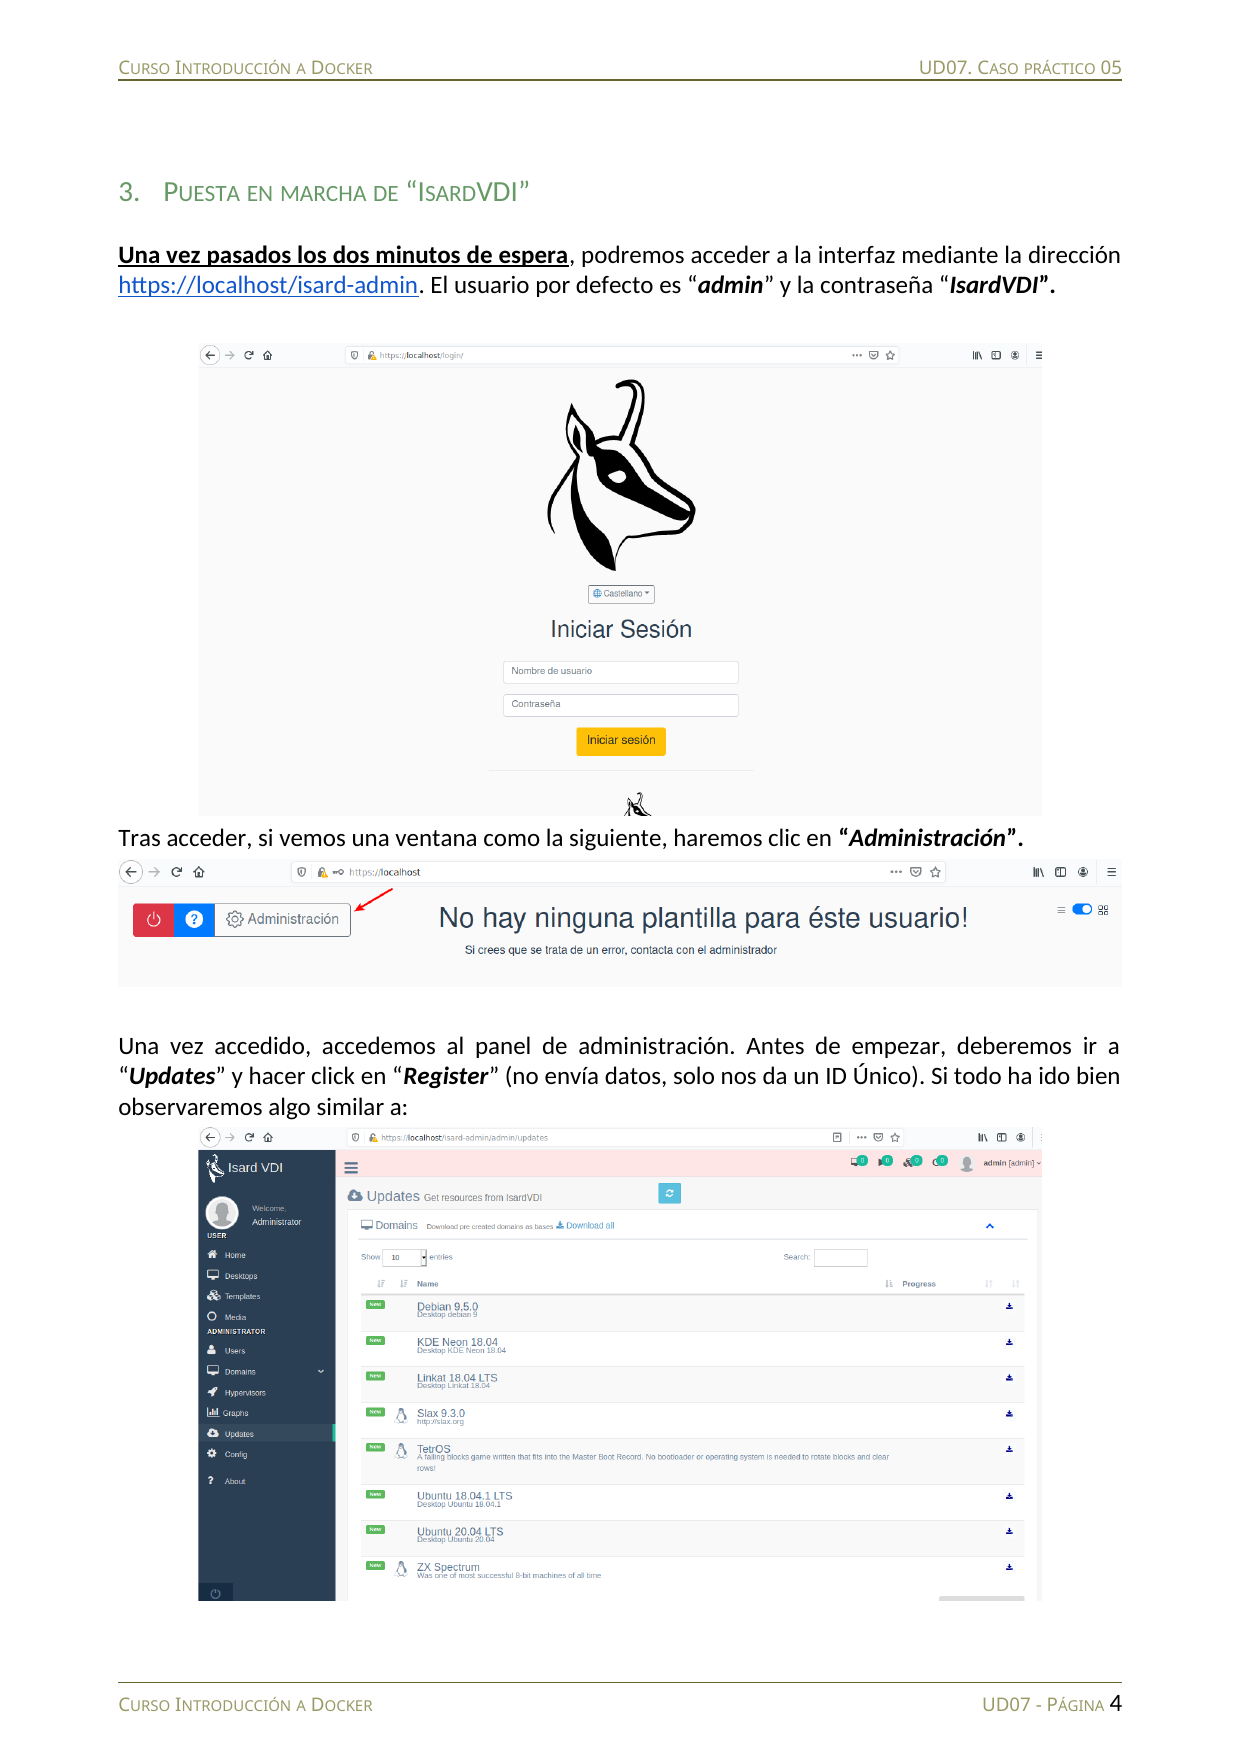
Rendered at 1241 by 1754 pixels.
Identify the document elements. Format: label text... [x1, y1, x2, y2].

picture [198, 343, 1042, 816]
picture [198, 1127, 1042, 1601]
text Una vez pasados los dos minutos de espera, podremos acceder a la interfaz mediante la dirección https://localhost/isard-admin. El usuario por defecto es “admin” y la contraseña “IsardVDI”. [118, 239, 1122, 300]
subtitle Puesta en marcha de “IsardVDI” [118, 173, 1122, 209]
text Tras acceder, si vemos una ventana como la siguiente, haremos clic en “Administración”. [118, 822, 1122, 853]
picture [118, 859, 1122, 987]
text Una vez accedido, accedemos al panel de administración. Antes de empezar, deberemos ir a “Updates” y hacer click en “Register” (no envía datos, solo nos da un ID Único). Si todo ha ido bien observaremos algo similar a: [118, 1030, 1122, 1121]
